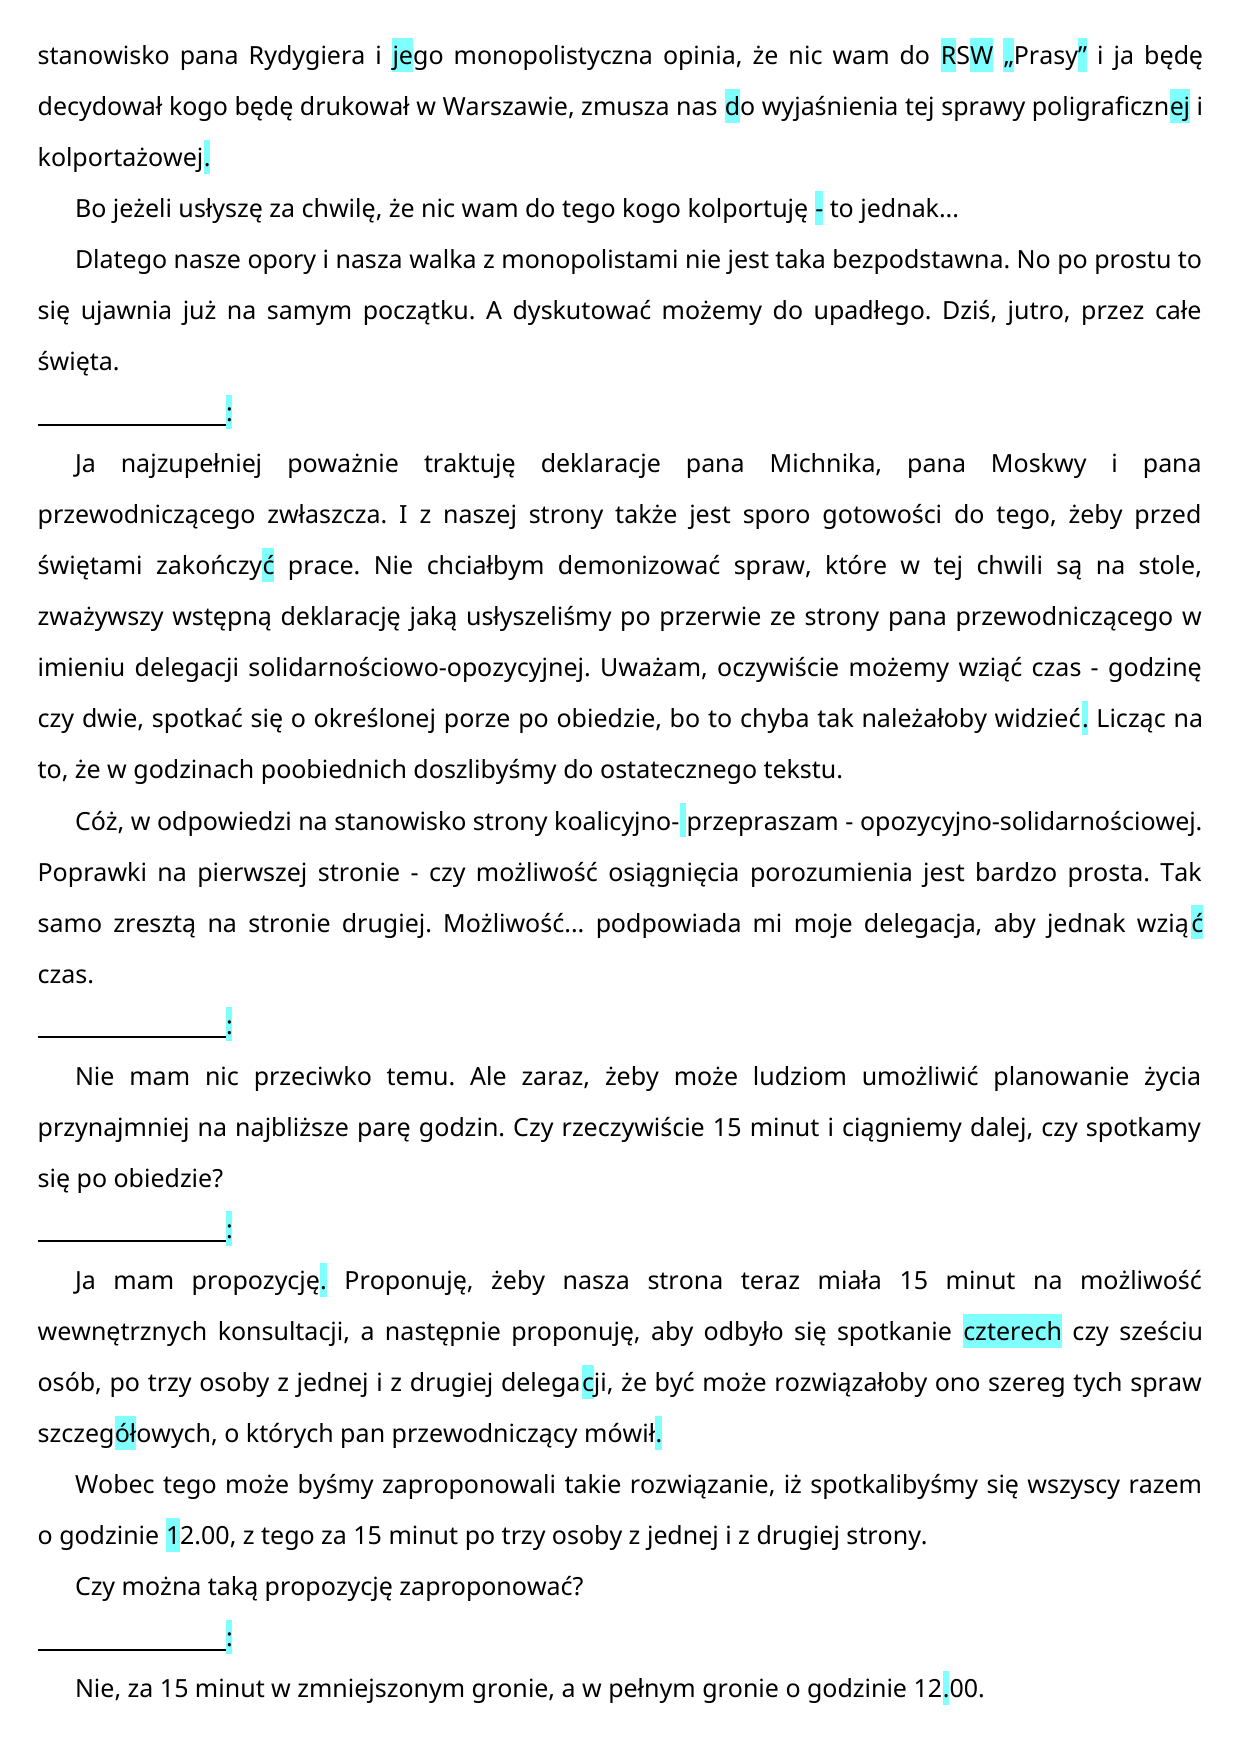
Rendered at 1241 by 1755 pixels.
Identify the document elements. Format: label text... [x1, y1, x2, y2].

text Czy można taką propozycję zaproponować? [37, 1569, 1203, 1603]
text Ja mam propozycję. Proponuję, żeby nasza strona teraz miała 15 minut na możliwość wewnętrznych konsultacji, a następnie proponuję, aby odbyło się spotkanie czterech czy sześciu osób, po trzy osoby z jednej i z drugiej delegacji, że być może rozwiązałoby ono szereg tych spraw szczegółowych, o których pan przewodniczący mówił. [37, 1262, 1203, 1450]
text Nie mam nic przeciwko temu. Ale zaraz, żeby może ludziom umożliwić planowanie życia przynajmniej na najbliższe parę godzin. Czy rzeczywiście 15 minut i ciągniemy dalej, czy spotkamy się po obiedzie? [37, 1058, 1203, 1194]
text : [37, 395, 1203, 429]
text Cóż, w odpowiedzi na stanowisko strony koalicyjno- przepraszam - opozycyjno-solidarnościowej. Poprawki na pierwszej stronie - czy możliwość osiągnięcia porozumienia jest bardzo prosta. Tak samo zresztą na stronie drugiej. Możliwość... podpowiada mi moje delegacja, aby jednak wziąć czas. [37, 803, 1203, 990]
text Wobec tego może byśmy zaproponowali takie rozwiązanie, iż spotkalibyśmy się wszyscy razem o godzinie 12.00, z tego za 15 minut po trzy osoby z jednej i z drugiej strony. [37, 1467, 1203, 1552]
text Ja najzupełniej poważnie traktuję deklaracje pana Michnika, pana Moskwy i pana przewodniczącego zwłaszcza. I z naszej strony także jest sporo gotowości do tego, żeby przed świętami zakończyć prace. Nie chciałbym demonizować spraw, które w tej chwili są na stole, zważywszy wstępną deklarację jaką usłyszeliśmy po przerwie ze strony pana przewodniczącego w imieniu delegacji solidarnościowo-opozycyjnej. Uważam, oczywiście możemy wziąć czas - godzinę czy dwie, spotkać się o określonej porze po obiedzie, bo to chyba tak należałoby widzieć. Licząc na to, że w godzinach poobiednich doszlibyśmy do ostatecznego tekstu. [37, 446, 1203, 786]
text Nie, za 15 minut w zmniejszonym gronie, a w pełnym gronie o godzinie 12.00. [37, 1671, 1203, 1705]
text : [37, 1007, 1203, 1041]
text Bo jeżeli usłyszę za chwilę, że nic wam do tego kogo kolportuję - to jednak... [37, 191, 1203, 225]
text Dlatego nasze opory i nasza walka z monopolistami nie jest taka bezpodstawna. No po prostu to się ujawnia już na samym początku. A dyskutować możemy do upadłego. Dziś, jutro, przez całe święta. [37, 242, 1203, 378]
text : [37, 1620, 1203, 1654]
text : [37, 1211, 1203, 1246]
text stanowisko pana Rydygiera i jego monopolistyczna opinia, że nic wam do RSW „Prasy” i ja będę decydował kogo będę drukował w Warszawie, zmusza nas do wyjaśnienia tej sprawy poligraficznej i kolportażowej. [37, 37, 1203, 174]
